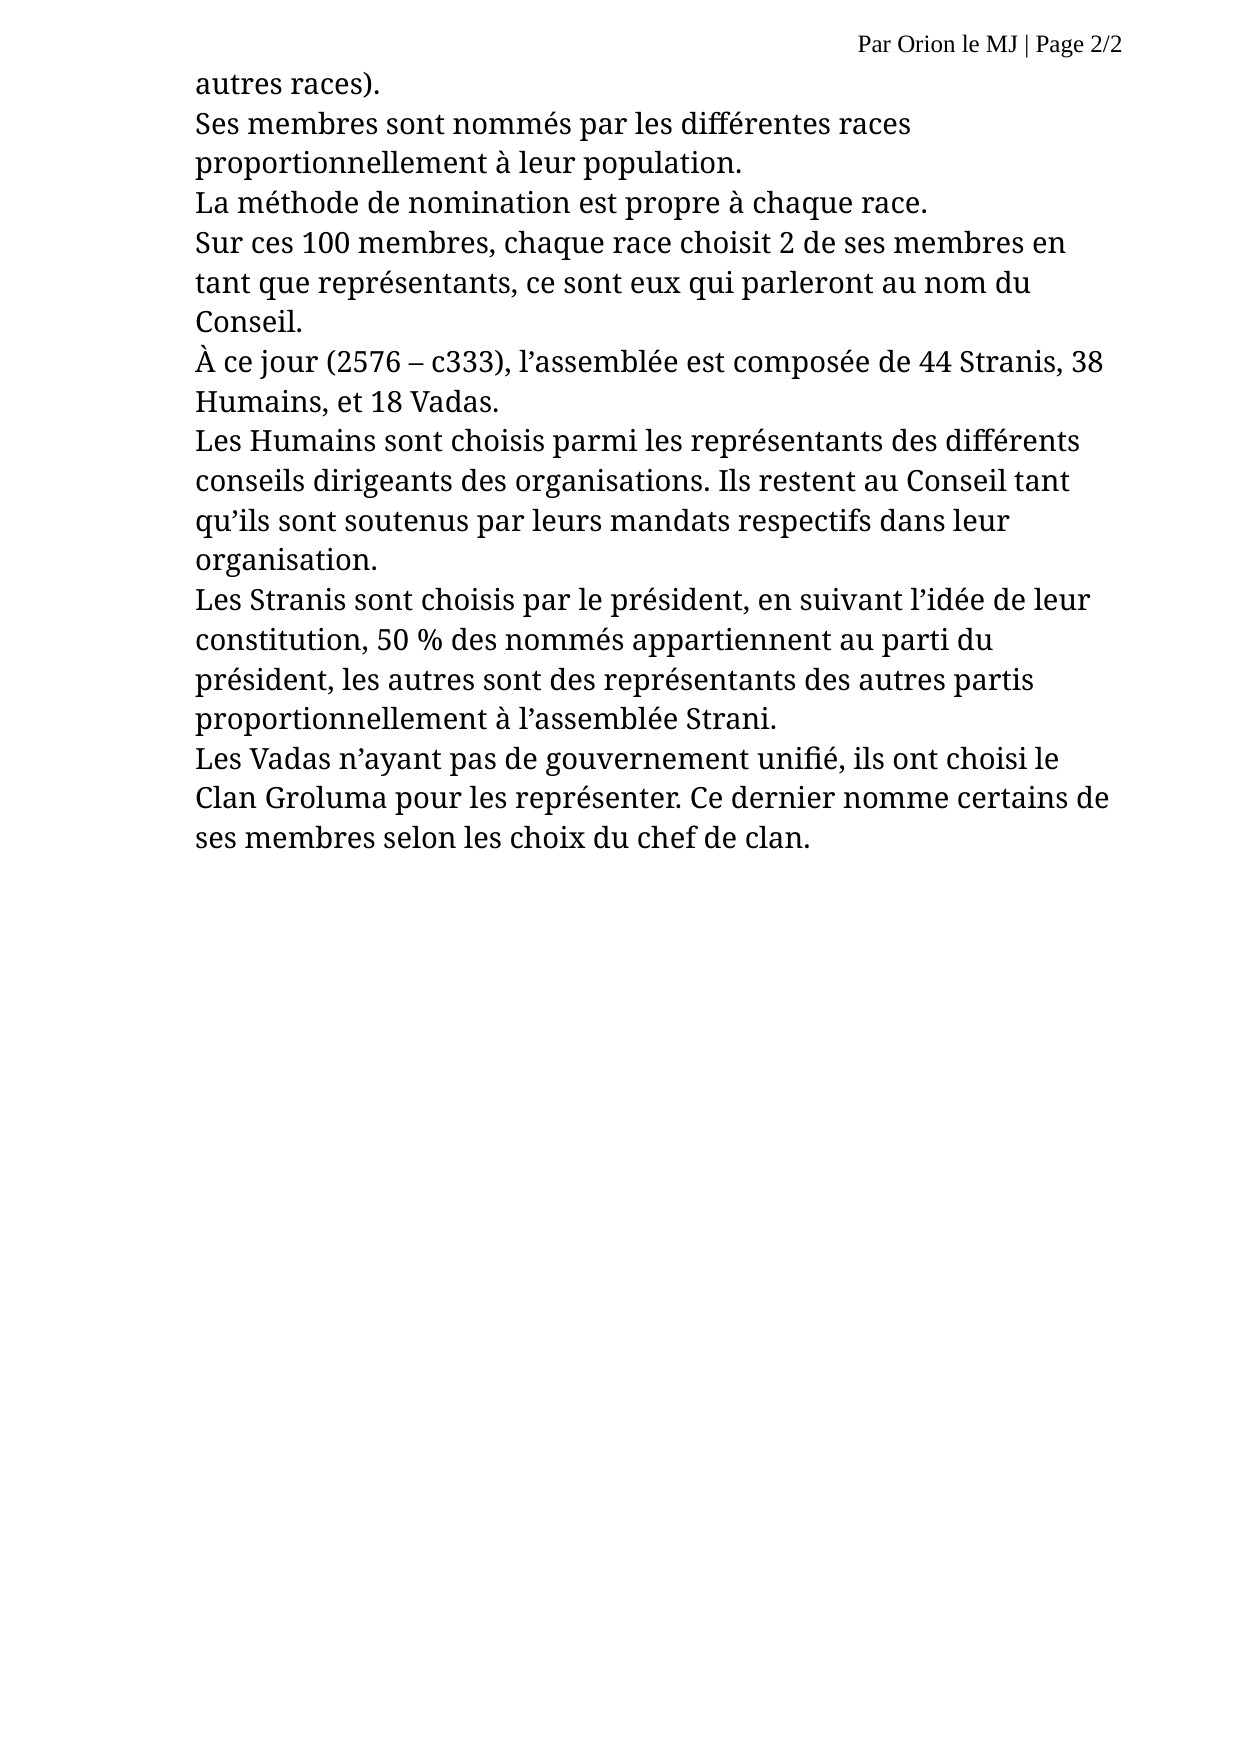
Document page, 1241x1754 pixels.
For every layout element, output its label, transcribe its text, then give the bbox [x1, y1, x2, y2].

text Ses membres sont nommés par les différentes races proportionnellement à leur population. [195, 103, 1122, 182]
text autres races). [195, 63, 1122, 103]
text Sur ces 100 membres, chaque race choisit 2 de ses membres en tant que représentants, ce sont eux qui parleront au nom du Conseil. [195, 222, 1122, 341]
text La méthode de nomination est propre à chaque race. [195, 182, 1122, 222]
text Les Humains sont choisis parmi les représentants des différents conseils dirigeants des organisations. Ils restent au Conseil tant qu’ils sont soutenus par leurs mandats respectifs dans leur organisation. [195, 421, 1122, 579]
text Les Vadas n’ayant pas de gouvernement unifié, ils ont choisi le Clan Groluma pour les représenter. Ce dernier nomme certains de ses membres selon les choix du chef de clan. [195, 738, 1122, 857]
text À ce jour (2576 – c333), l’assemblée est composée de 44 Stranis, 38 Humains, et 18 Vadas. [195, 341, 1122, 421]
text Les Stranis sont choisis par le président, en suivant l’idée de leur constitution, 50 % des nommés appartiennent au parti du président, les autres sont des représentants des autres partis proportionnellement à l’assemblée Strani. [195, 579, 1122, 738]
